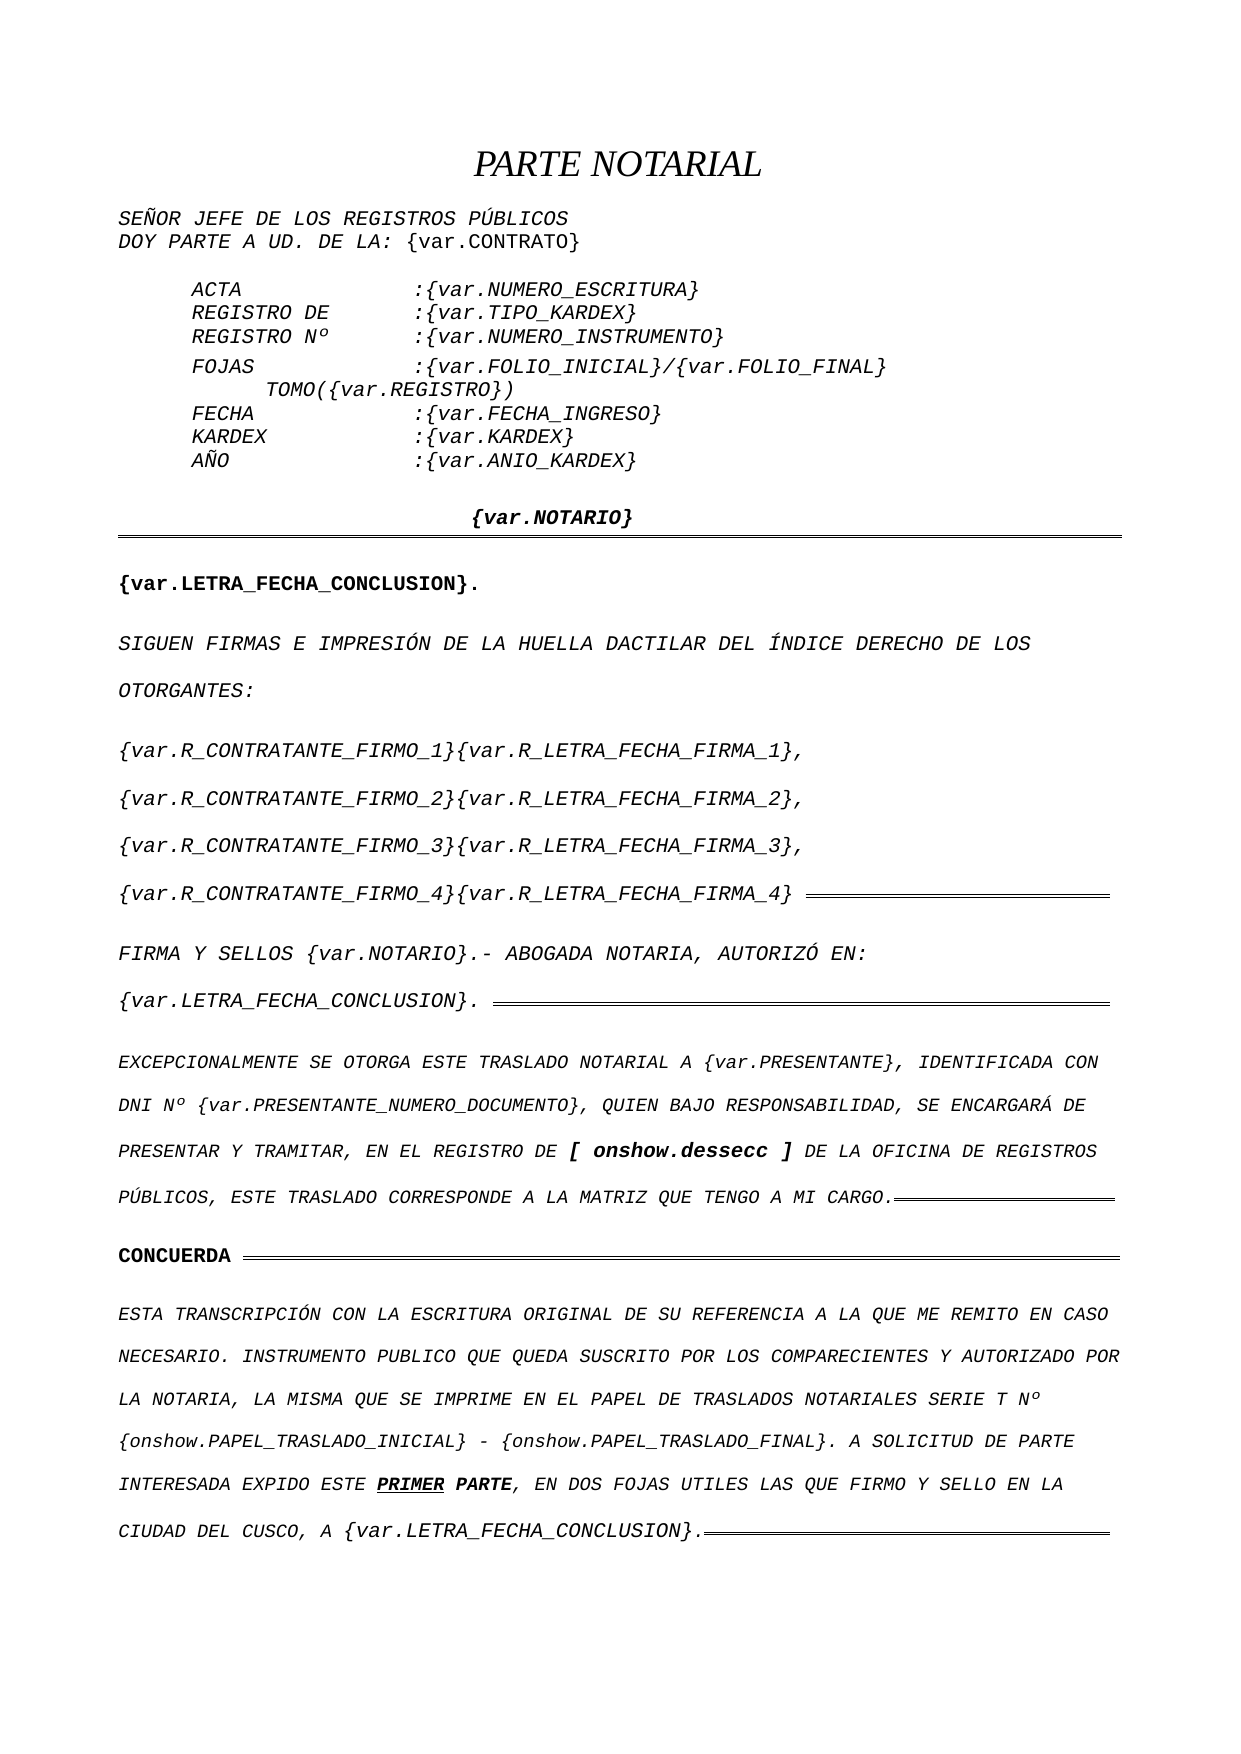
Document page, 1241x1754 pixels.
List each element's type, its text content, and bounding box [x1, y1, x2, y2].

text #KARDEX# [118, 550, 1122, 573]
text ================================================================================ [118, 1580, 1122, 1604]
text CONCUERDA [118, 1245, 1122, 1268]
text {var.LETRA_FECHA_CONCLUSION}. [118, 573, 1122, 597]
text FOJAS :{var.FOLIO_INICIAL}/{var.FOLIO_FINAL} TOMO({var.REGISTRO}) [118, 350, 1122, 403]
text KARDEX :{var.KARDEX} [118, 427, 1122, 450]
text SIGUEN FIRMAS E IMPRESIÓN DE LA HUELLA DACTILAR DEL ÍNDICE DERECHO DE LOS OTORGANTES: [118, 633, 1122, 704]
text REGISTRO DE :{var.TIPO_KARDEX} [118, 302, 1122, 326]
text FECHA :{var.FECHA_INGRESO} [118, 403, 1122, 427]
text {var.NOTARIO} [118, 503, 1122, 535]
text EXCEPCIONALMENTE SE OTORGA ESTE TRASLADO NOTARIAL A {var.PRESENTANTE}, IDENTIFICADA CON DNI Nº {var.PRESENTANTE_NUMERO_DOCUMENTO}, QUIEN BAJO RESPONSABILIDAD, SE ENCARGARÁ DE PRESENTAR Y TRAMITAR, EN EL REGISTRO DE [ onshow.dessecc ] DE LA OFICINA DE REGISTROS PÚBLICOS, ESTE TRASLADO CORRESPONDE A LA MATRIZ QUE TENGO A MI CARGO. [118, 1051, 1130, 1209]
text PARTE NOTARIAL [118, 141, 1122, 184]
text DOY PARTE A UD. DE LA: {var.CONTRATO} [118, 231, 1122, 255]
text REGISTRO Nº :{var.NUMERO_INSTRUMENTO} [118, 326, 1122, 350]
text SEÑOR JEFE DE LOS REGISTROS PÚBLICOS [118, 208, 1122, 231]
text AÑO :{var.ANIO_KARDEX} [118, 450, 1122, 503]
text ESTA TRANSCRIPCIÓN CON LA ESCRITURA ORIGINAL DE SU REFERENCIA A LA QUE ME REMITO EN CASO NECESARIO. INSTRUMENTO PUBLICO QUE QUEDA SUSCRITO POR LOS COMPARECIENTES Y AUTORIZADO POR LA NOTARIA, LA MISMA QUE SE IMPRIME EN EL PAPEL DE TRASLADOS NOTARIALES SERIE T Nº {onshow.PAPEL_TRASLADO_INICIAL} - {onshow.PAPEL_TRASLADO_FINAL}. A SOLICITUD DE PARTE INTERESADA EXPIDO ESTE PRIMER PARTE, EN DOS FOJAS UTILES LAS QUE FIRMO Y SELLO EN LA CIUDAD DEL CUSCO, A {var.LETRA_FECHA_CONCLUSION}. [118, 1304, 1122, 1543]
text {var.R_CONTRATANTE_FIRMO_1}{var.R_LETRA_FECHA_FIRMA_1},{var.R_CONTRATANTE_FIRMO_2}{var.R_LETRA_FECHA_FIRMA_2},{var.R_CONTRATANTE_FIRMO_3}{var.R_LETRA_FECHA_FIRMA_3},{var.R_CONTRATANTE_FIRMO_4}{var.R_LETRA_FECHA_FIRMA_4} [118, 740, 1122, 906]
text {var.DOCUMENTO_KARDEX} [118, 118, 1122, 137]
text FIRMA Y SELLOS {var.NOTARIO}.- ABOGADA NOTARIA, AUTORIZÓ EN: {var.LETRA_FECHA_CONCLUSION}. [118, 943, 1122, 1014]
text ACTA :{var.NUMERO_ESCRITURA} [118, 279, 1122, 302]
